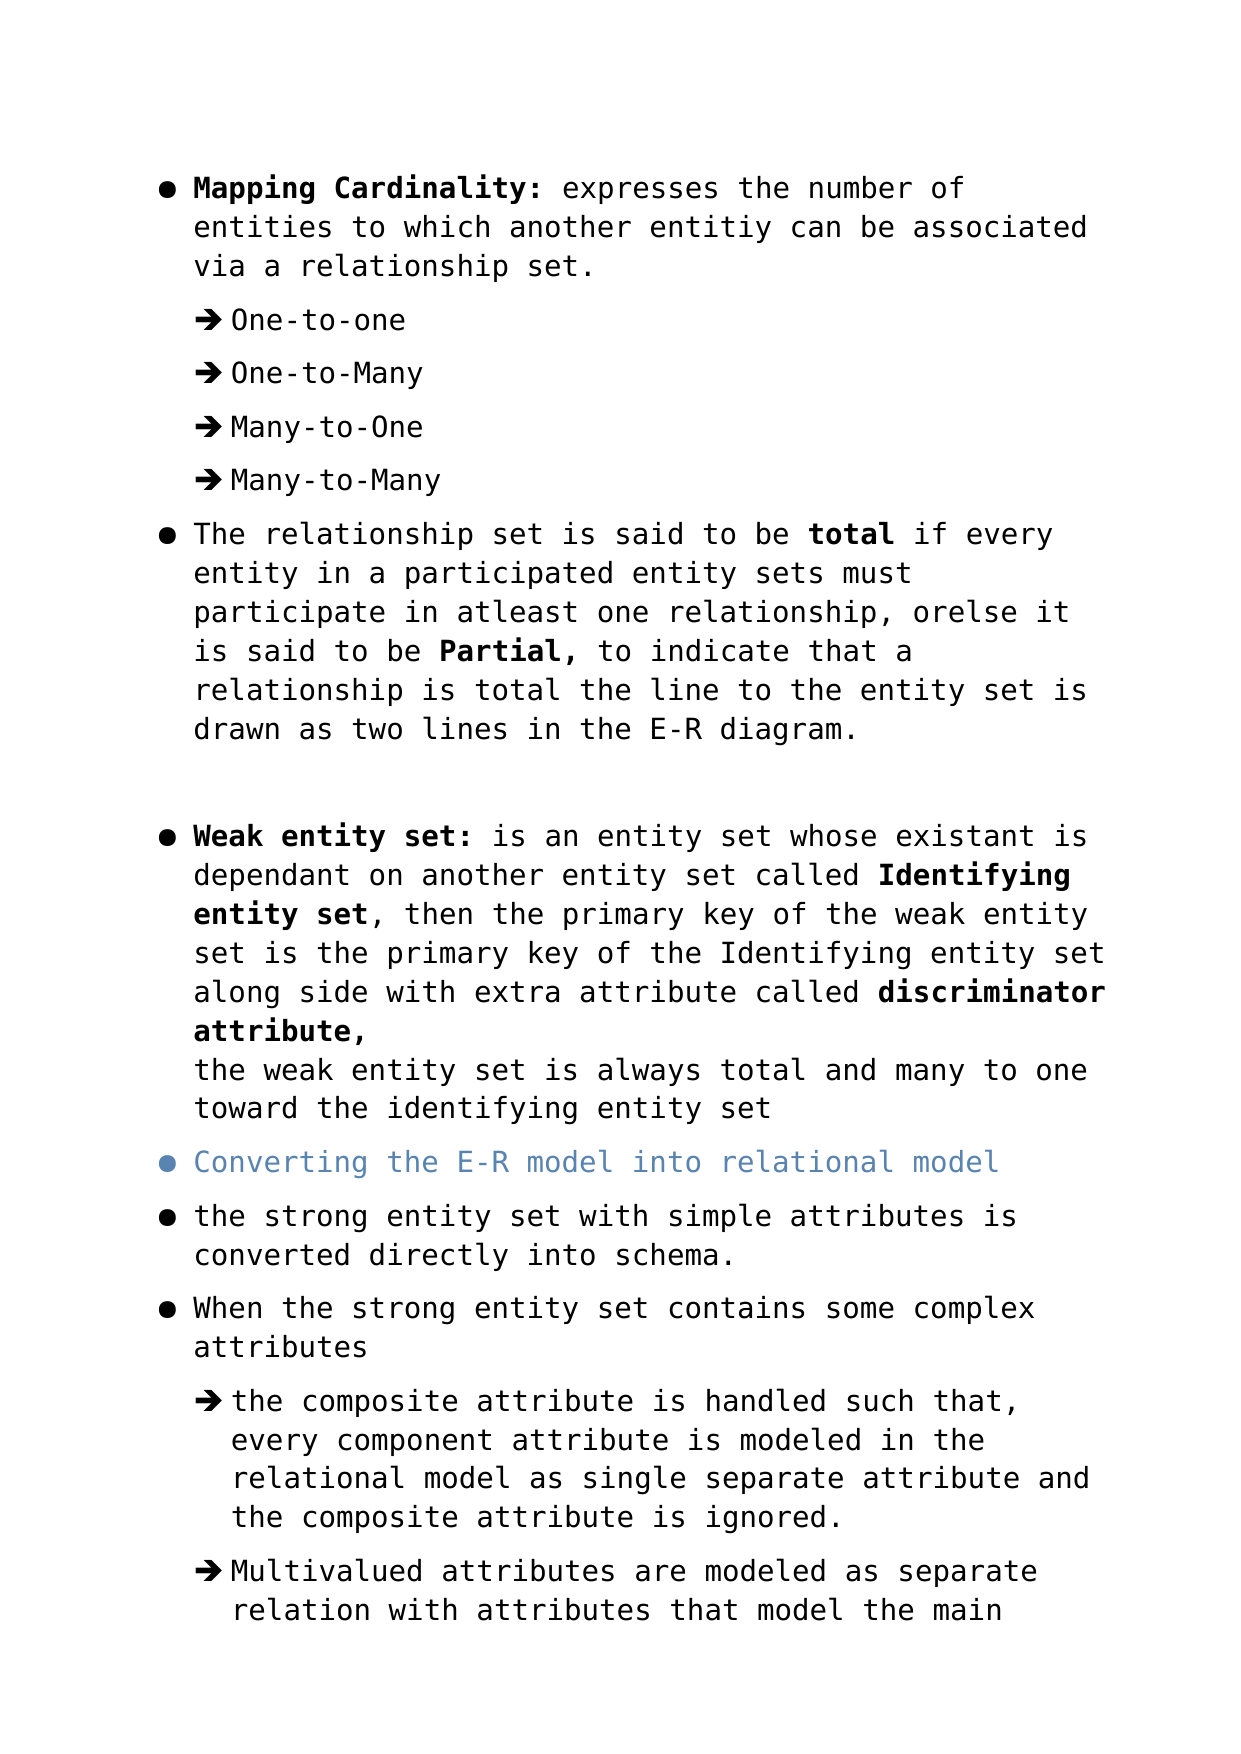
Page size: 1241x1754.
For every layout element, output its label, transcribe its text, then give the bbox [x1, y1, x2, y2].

list The relationship set is said to be total if every entity in a participated entity sets must participate in atleast one relationship, orelse it is said to be Partial, to indicate that a relationship is total the line to the entity set is drawn as two lines in the E-R diagram. [156, 517, 1122, 746]
list Mapping Cardinality: expresses the number of entities to which another entitiy can be associated via a relationship set. [156, 172, 1122, 283]
list Converting the E-R model into relational model [156, 1145, 1122, 1179]
list One-to-one [193, 303, 1122, 337]
list One-to-Many [193, 357, 1122, 391]
list Many-to-Many [193, 464, 1122, 498]
list Many-to-One [193, 410, 1122, 444]
list the strong entity set with simple attributes is converted directly into schema. [156, 1199, 1122, 1272]
list Weak entity set: is an entity set whose existant is dependant on another entity set called Identifying entity set, then the primary key of the weak entity set is the primary key of the Identifying entity set along side with extra attribute called discriminator attribute, the weak entity set is always total and many to one toward the identifying entity set [156, 819, 1122, 1126]
list Multivalued attributes are modeled as separate relation with attributes that model the main [193, 1554, 1122, 1627]
list the composite attribute is handled such that, every component attribute is modeled in the relational model as single separate attribute and the composite attribute is ignored. [193, 1384, 1122, 1535]
list When the strong entity set contains some complex attributes [156, 1291, 1122, 1364]
